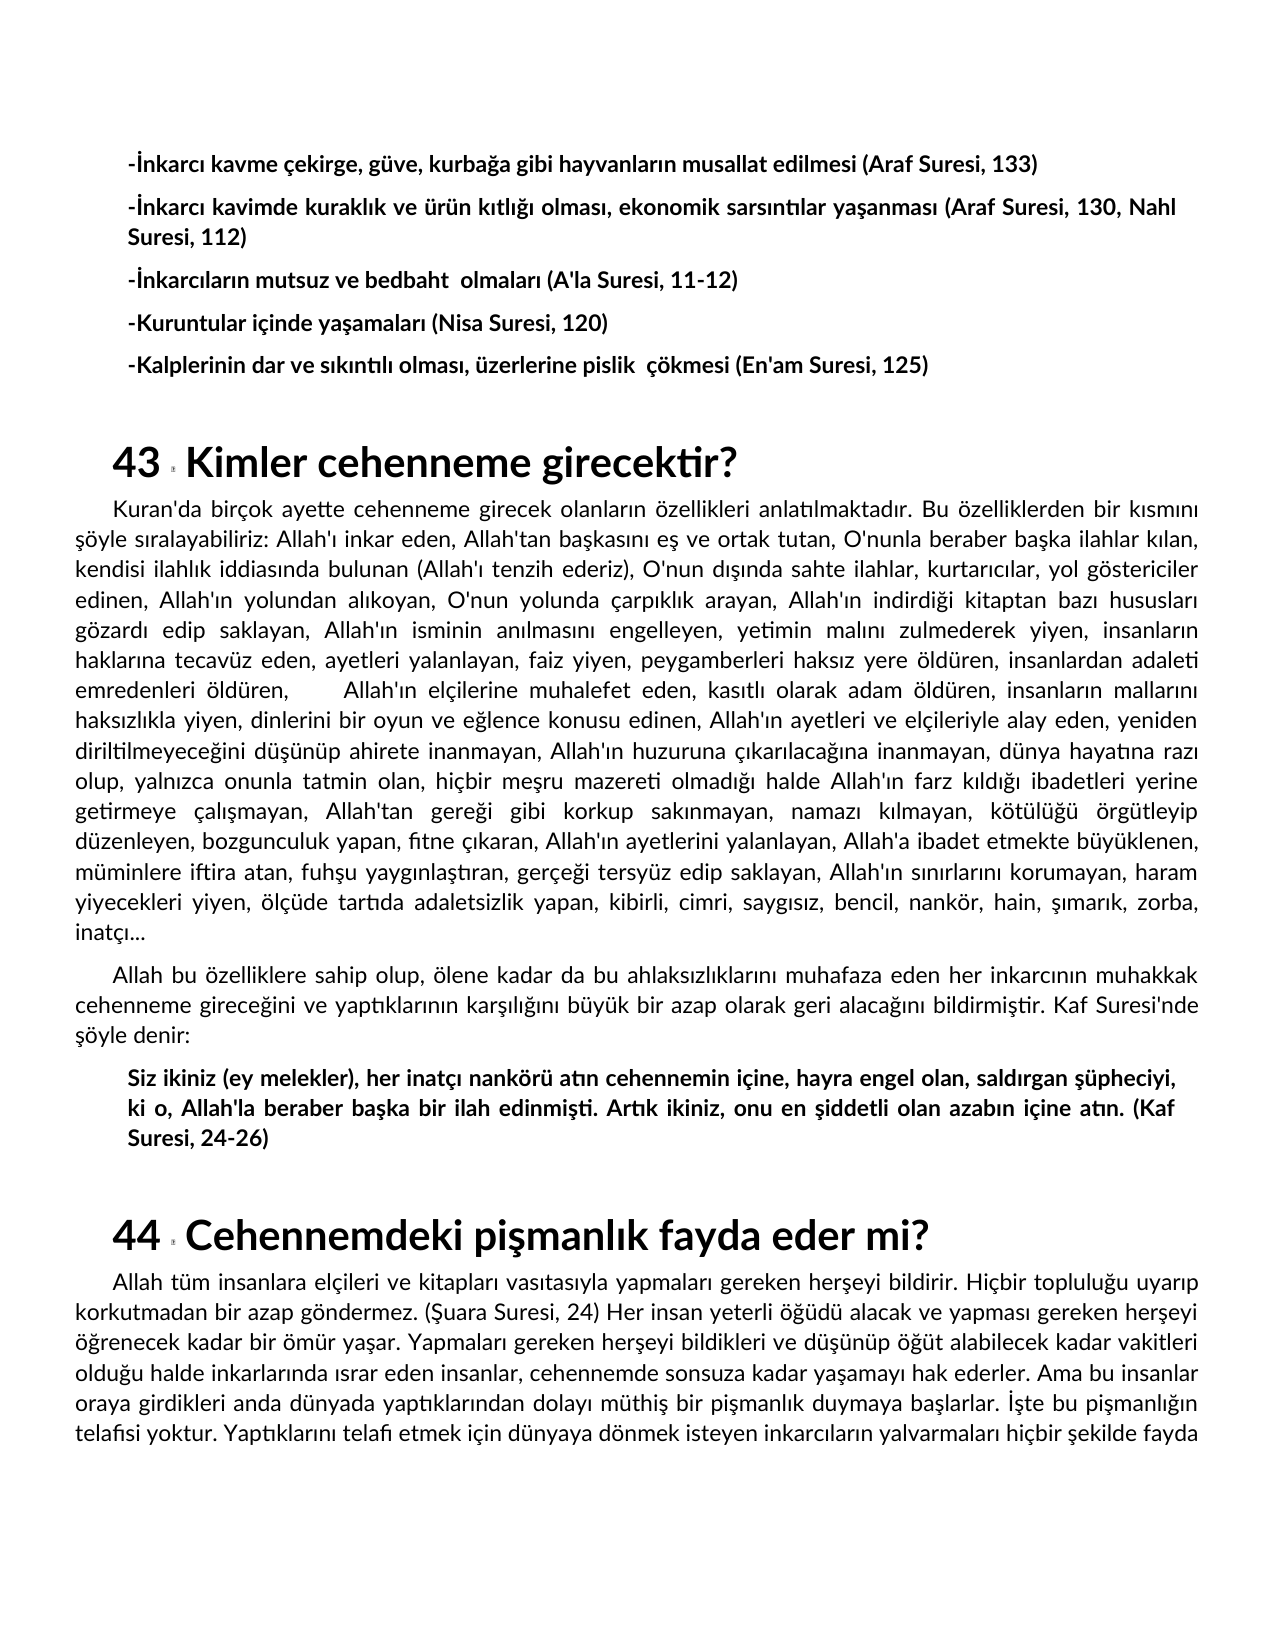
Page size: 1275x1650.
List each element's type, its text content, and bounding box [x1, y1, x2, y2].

text -Kuruntular içinde yaşamaları (Nisa Suresi, 120) [127, 308, 1177, 336]
text Allah bu özelliklere sahip olup, ölene kadar da bu ahlaksızlıklarını muhafaza eden her inkarcının muhakkak cehenneme gireceğini ve yaptıklarının karşılığını büyük bir azap olarak geri alacağını bildirmiştir. Kaf Suresi'nde şöyle denir: [75, 960, 1200, 1048]
text -İnkarcı kavimde kuraklık ve ürün kıtlığı olması, ekonomik sarsıntılar yaşanması (Araf Suresi, 130, Nahl Suresi, 112) [127, 193, 1177, 250]
subtitle 44  Cehennemdeki pişmanlık fayda eder mi? [112, 1209, 1200, 1259]
text -İnkarcıların mutsuz ve bedbaht olmaları (A'la Suresi, 11-12) [127, 266, 1177, 293]
text Kuran'da birçok ayette cehenneme girecek olanların özellikleri anlatılmaktadır. Bu özelliklerden bir kısmını şöyle sıralayabiliriz: Allah'ı inkar eden, Allah'tan başkasını eş ve ortak tutan, O'nunla beraber başka ilahlar kılan, kendisi ilahlık iddiasında bulunan (Allah'ı tenzih ederiz), O'nun dışında sahte ilahlar, kurtarıcılar, yol göstericiler edinen, Allah'ın yolundan alıkoyan, O'nun yolunda çarpıklık arayan, Allah'ın indirdiği kitaptan bazı hususları gözardı edip saklayan, Allah'ın isminin anılmasını engelleyen, yetimin malını zulmederek yiyen, insanların haklarına tecavüz eden, ayetleri yalanlayan, faiz yiyen, peygamberleri haksız yere öldüren, insanlardan adaleti emredenleri öldüren, Allah'ın elçilerine muhalefet eden, kasıtlı olarak adam öldüren, insanların mallarını haksızlıkla yiyen, dinlerini bir oyun ve eğlence konusu edinen, Allah'ın ayetleri ve elçileriyle alay eden, yeniden diriltilmeyeceğini düşünüp ahirete inanmayan, Allah'ın huzuruna çıkarılacağına inanmayan, dünya hayatına razı olup, yalnızca onunla tatmin olan, hiçbir meşru mazereti olmadığı halde Allah'ın farz kıldığı ibadetleri yerine getirmeye çalışmayan, Allah'tan gereği gibi korkup sakınmayan, namazı kılmayan, kötülüğü örgütleyip düzenleyen, bozgunculuk yapan, fitne çıkaran, Allah'ın ayetlerini yalanlayan, Allah'a ibadet etmekte büyüklenen, müminlere iftira atan, fuhşu yaygınlaştıran, gerçeği tersyüz edip saklayan, Allah'ın sınırlarını korumayan, haram yiyecekleri yiyen, ölçüde tartıda adaletsizlik yapan, kibirli, cimri, saygısız, bencil, nankör, hain, şımarık, zorba, inatçı... [75, 495, 1200, 945]
text Siz ikiniz (ey melekler), her inatçı nankörü atın cehennemin içine, hayra engel olan, saldırgan şüpheciyi, ki o, Allah'la beraber başka bir ilah edinmişti. Artık ikiniz, onu en şiddetli olan azabın içine atın. (Kaf Suresi, 24-26) [127, 1063, 1177, 1151]
text -İnkarcı kavme çekirge, güve, kurbağa gibi hayvanların musallat edilmesi (Araf Suresi, 133) [127, 150, 1177, 177]
text Allah tüm insanlara elçileri ve kitapları vasıtasıyla yapmaları gereken herşeyi bildirir. Hiçbir topluluğu uyarıp korkutmadan bir azap göndermez. (Şuara Suresi, 24) Her insan yeterli öğüdü alacak ve yapması gereken herşeyi öğrenecek kadar bir ömür yaşar. Yapmaları gereken herşeyi bildikleri ve düşünüp öğüt alabilecek kadar vakitleri olduğu halde inkarlarında ısrar eden insanlar, cehennemde sonsuza kadar yaşamayı hak ederler. Ama bu insanlar oraya girdikleri anda dünyada yaptıklarından dolayı müthiş bir pişmanlık duymaya başlarlar. İşte bu pişmanlığın telafisi yoktur. Yaptıklarını telafi etmek için dünyaya dönmek isteyen inkarcıların yalvarmaları hiçbir şekilde fayda [75, 1268, 1200, 1446]
subtitle 43  Kimler cehenneme girecektir? [112, 436, 1200, 486]
text -Kalplerinin dar ve sıkıntılı olması, üzerlerine pislik çökmesi (En'am Suresi, 125) [127, 351, 1177, 378]
